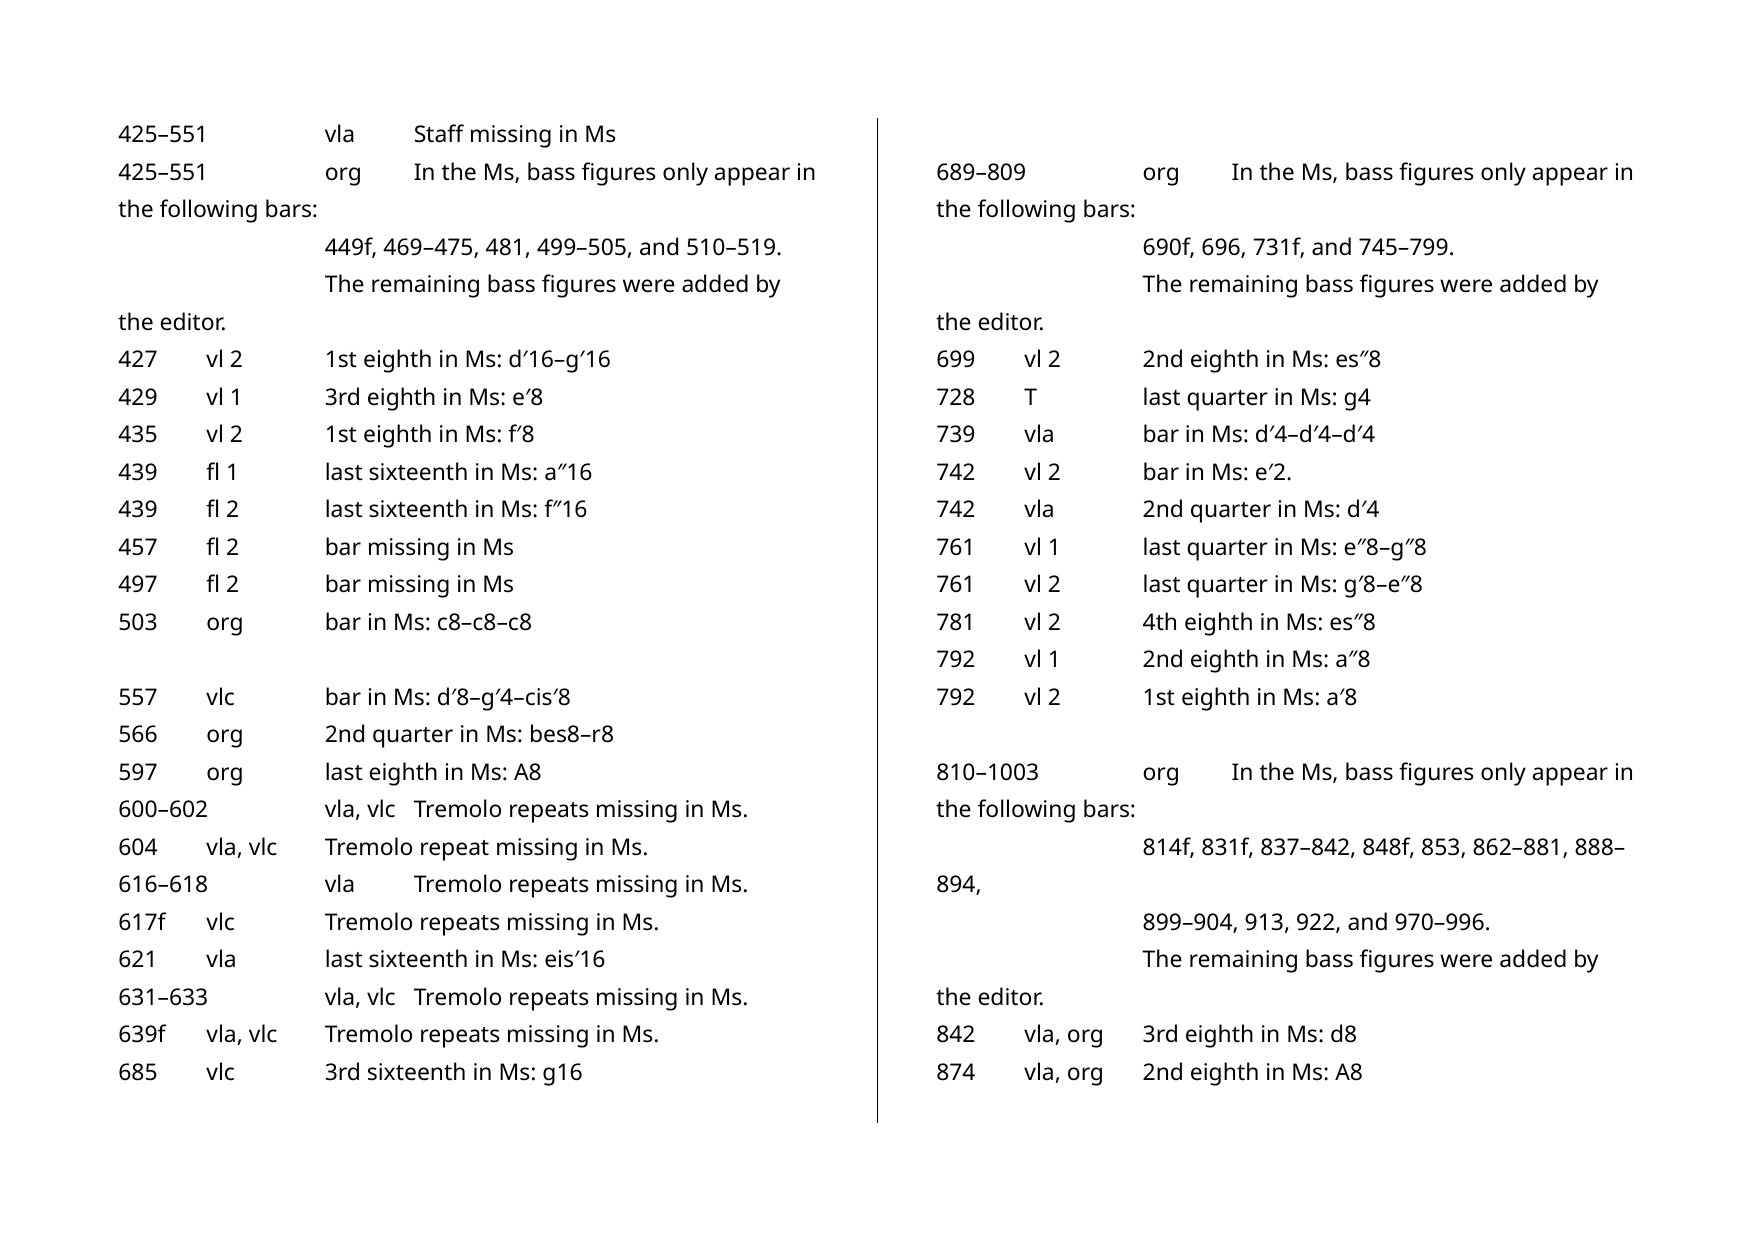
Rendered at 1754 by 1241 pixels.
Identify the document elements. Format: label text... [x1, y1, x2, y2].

text 689–809 org In the Ms, bass figures only appear in the following bars: 690f, 696, 731f, and 745–799. The remaining bass figures were added by the editor. 699 vl 2 2nd eighth in Ms: es″8 728 T last quarter in Ms: g4 739 vla bar in Ms: d′4–d′4–d′4 742 vl 2 bar in Ms: e′2. 742 vla 2nd quarter in Ms: d′4 761 vl 1 last quarter in Ms: e″8–g″8 761 vl 2 last quarter in Ms: g′8–e″8 781 vl 2 4th eighth in Ms: es″8 792 vl 1 2nd eighth in Ms: a″8 792 vl 2 1st eighth in Ms: a′8 810–1003 org In the Ms, bass figures only appear in the following bars: 814f, 831f, 837–842, 848f, 853, 862–881, 888–894, 899–904, 913, 922, and 970–996. The remaining bass figures were added by the editor. 842 vla, org 3rd eighth in Ms: d8 874 vla, org 2nd eighth in Ms: A8 [936, 118, 1636, 1087]
text 425–551 vla Staff missing in Ms 425–551 org In the Ms, bass figures only appear in the following bars: 449f, 469–475, 481, 499–505, and 510–519. The remaining bass figures were added by the editor. 427 vl 2 1st eighth in Ms: d′16–g′16 429 vl 1 3rd eighth in Ms: e′8 435 vl 2 1st eighth in Ms: f′8 439 fl 1 last sixteenth in Ms: a″16 439 fl 2 last sixteenth in Ms: f″16 457 fl 2 bar missing in Ms 497 fl 2 bar missing in Ms 503 org bar in Ms: c8–c8–c8 557 vlc bar in Ms: d′8–g′4–cis′8 566 org 2nd quarter in Ms: bes8–r8 597 org last eighth in Ms: A8 600–602 vla, vlc Tremolo repeats missing in Ms. 604 vla, vlc Tremolo repeat missing in Ms. 616–618 vla Tremolo repeats missing in Ms. 617f vlc Tremolo repeats missing in Ms. 621 vla last sixteenth in Ms: eis′16 631–633 vla, vlc Tremolo repeats missing in Ms. 639f vla, vlc Tremolo repeats missing in Ms. 685 vlc 3rd sixteenth in Ms: g16 [118, 118, 818, 1087]
